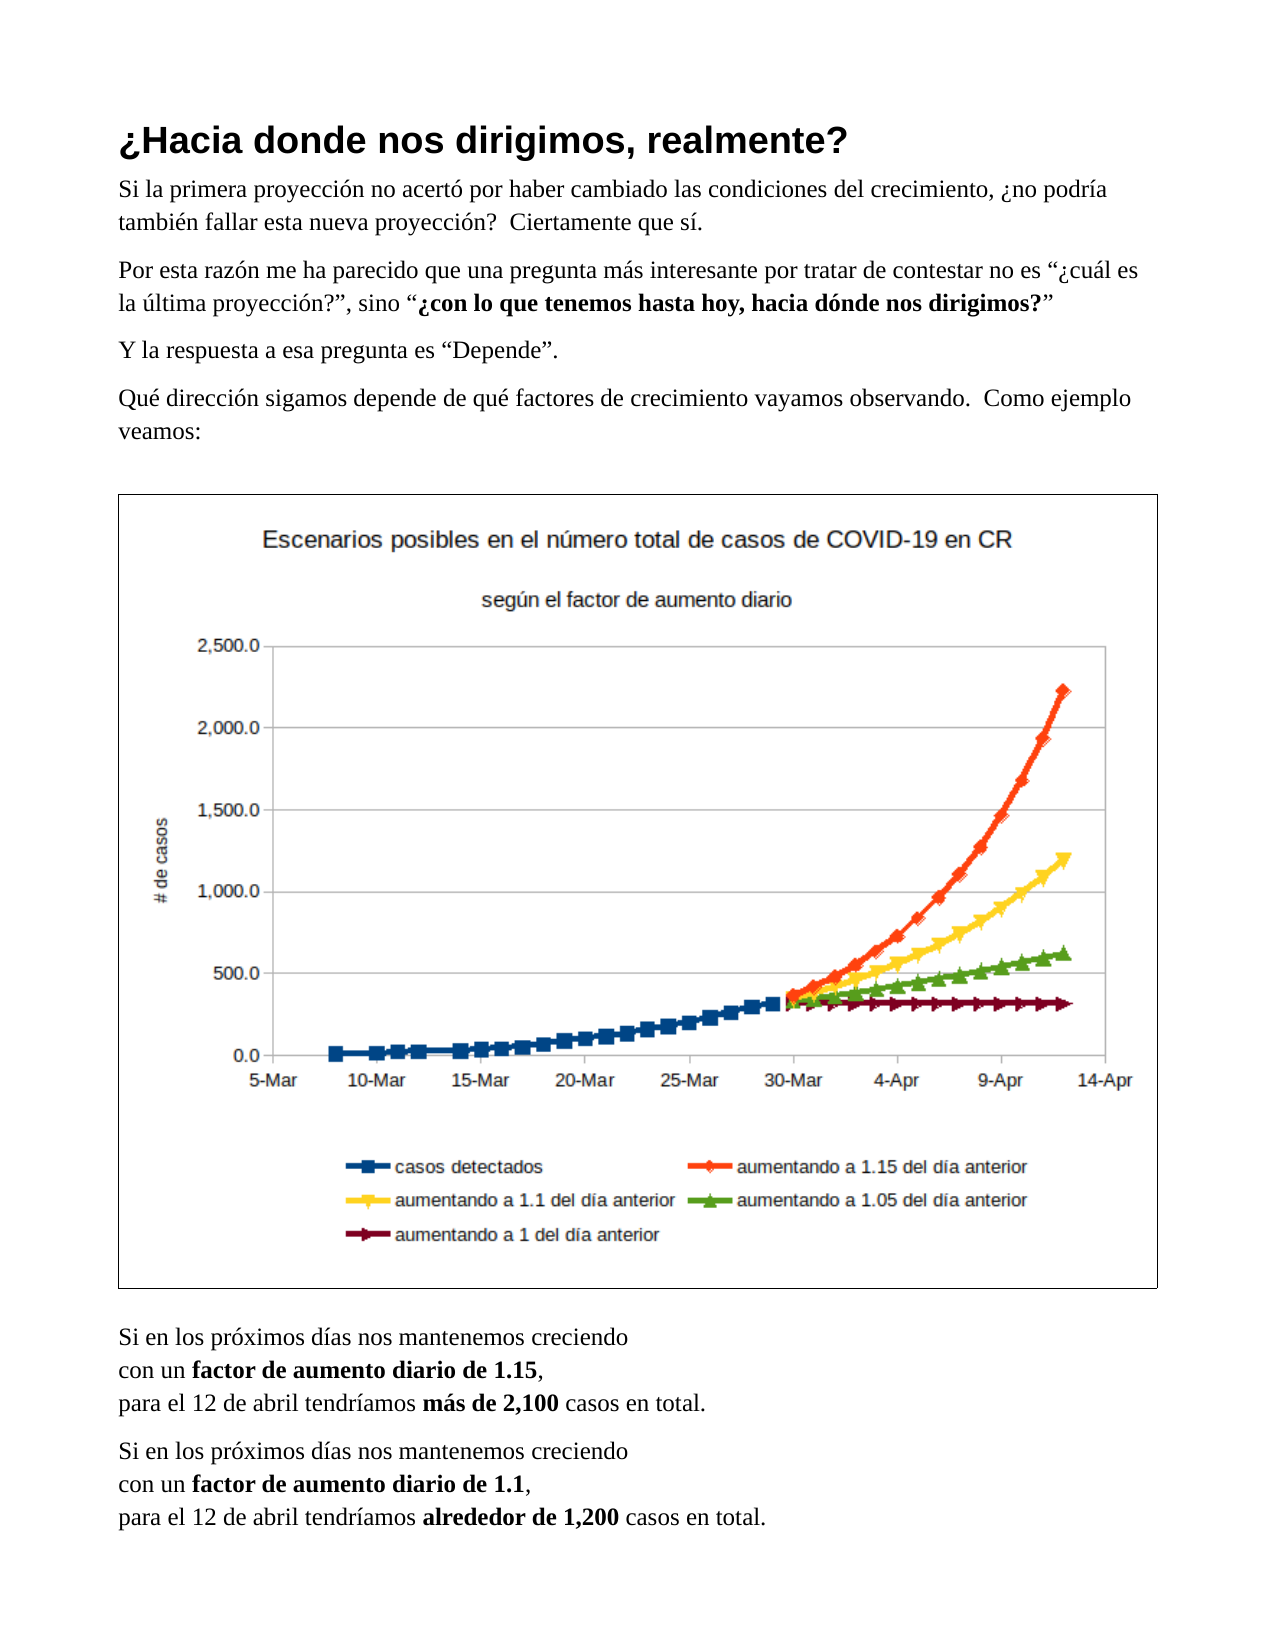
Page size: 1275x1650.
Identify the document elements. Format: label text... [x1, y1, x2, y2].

text Y la respuesta a esa pregunta es “Depende”. [118, 336, 1157, 364]
subtitle ¿Hacia donde nos dirigimos, realmente? [118, 118, 1157, 162]
text Si la primera proyección no acertó por haber cambiado las condiciones del crecimiento, ¿no podría también fallar esta nueva proyección? Ciertamente que sí. [118, 174, 1157, 236]
text Por esta razón me ha parecido que una pregunta más interesante por tratar de contestar no es “¿cuál es la última proyección?”, sino “¿con lo que tenemos hasta hoy, hacia dónde nos dirigimos?” [118, 255, 1157, 317]
picture [121, 496, 1154, 1286]
text Si en los próximos días nos mantenemos creciendo con un factor de aumento diario de 1.1, para el 12 de abril tendríamos alrededor de 1,200 casos en total. [118, 1436, 1157, 1531]
text Qué dirección sigamos depende de qué factores de crecimiento vayamos observando. Como ejemplo veamos: [118, 383, 1157, 445]
text Si en los próximos días nos mantenemos creciendo con un factor de aumento diario de 1.15, para el 12 de abril tendríamos más de 2,100 casos en total. [118, 1289, 1157, 1417]
text [119, 495, 1157, 1288]
text [118, 464, 1157, 494]
